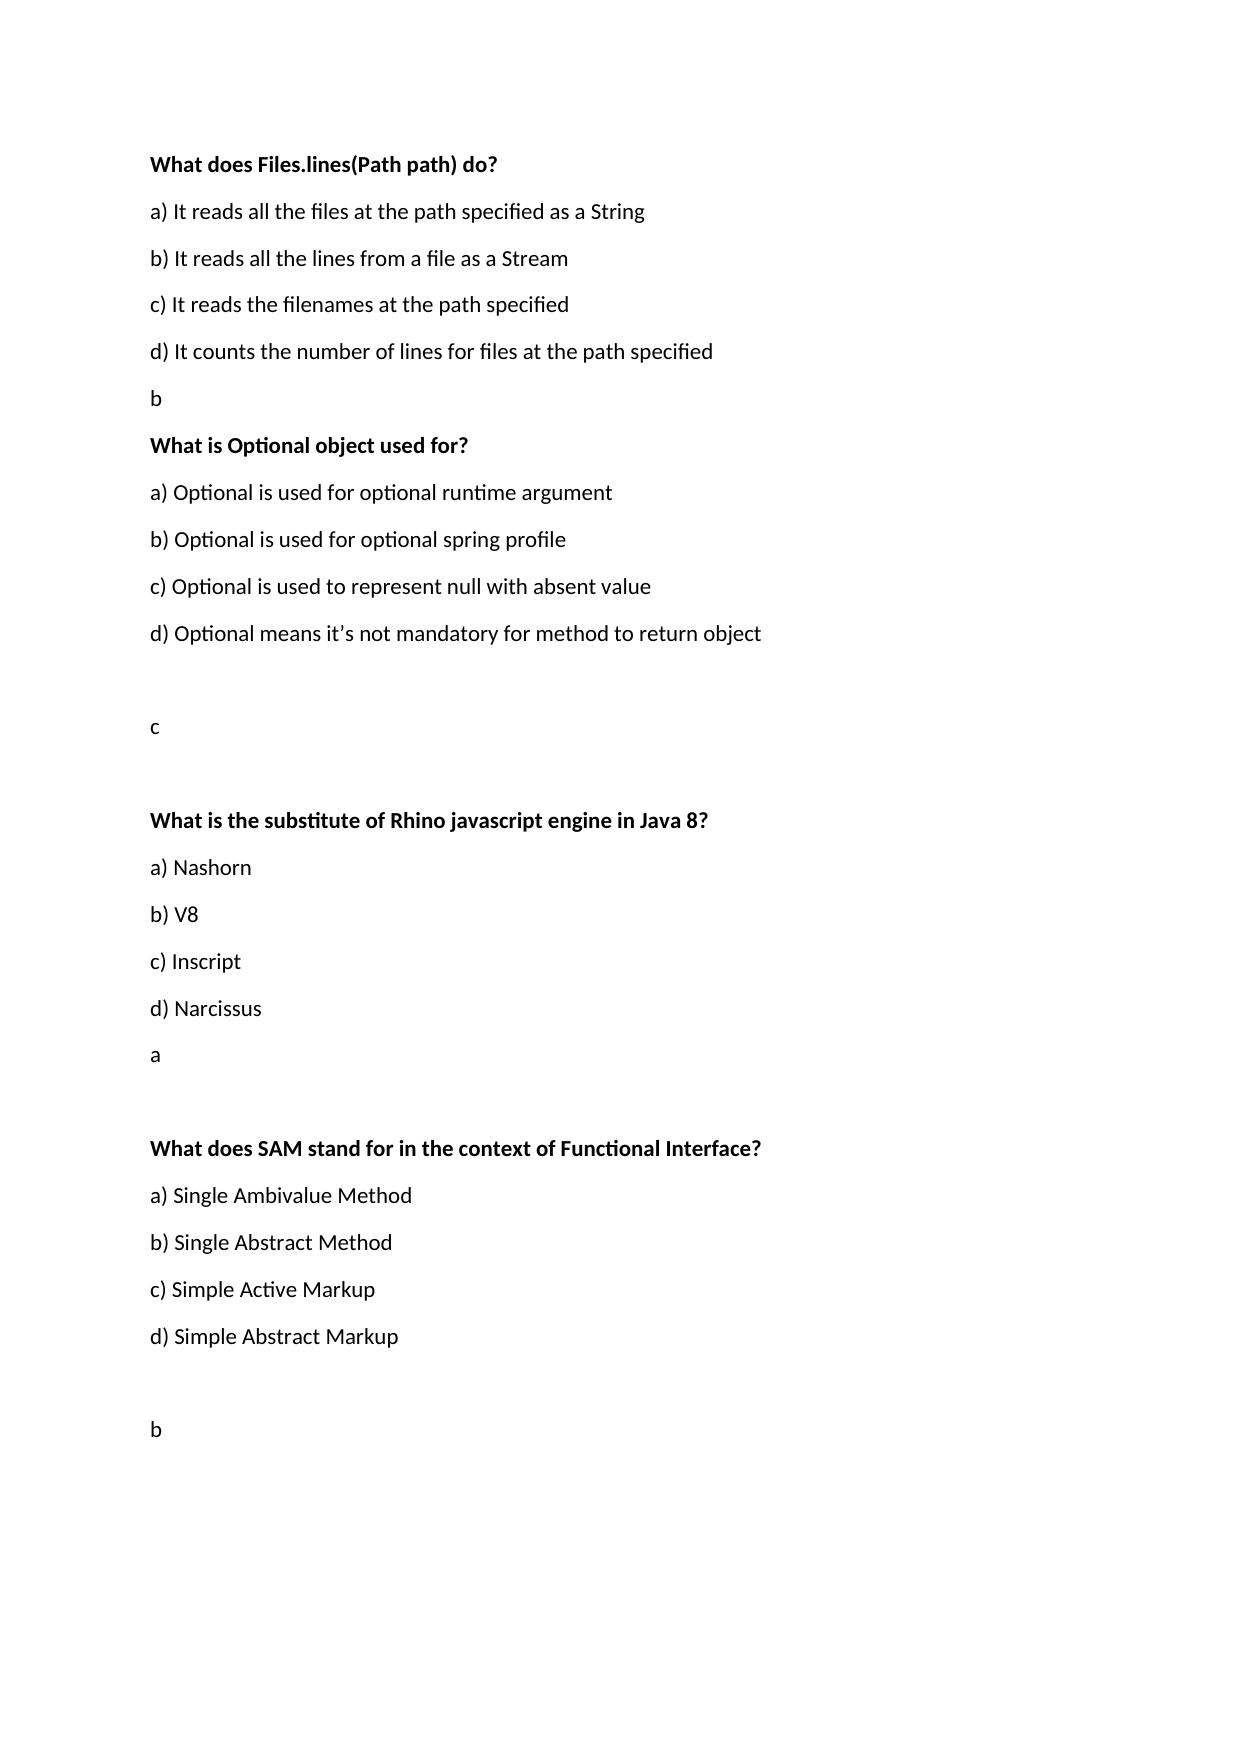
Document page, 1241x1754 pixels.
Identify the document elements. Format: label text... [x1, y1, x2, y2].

text c) Inscript [150, 947, 1090, 975]
text b) Optional is used for optional spring profile [150, 525, 1090, 553]
text a) Optional is used for optional runtime argument [150, 478, 1090, 506]
text What is Optional object used for? [150, 431, 1090, 459]
text a) Single Ambivalue Method [150, 1181, 1090, 1209]
text b) Single Abstract Method [150, 1228, 1090, 1256]
text b [150, 384, 1090, 412]
text What does SAM stand for in the context of Functional Interface? [150, 1134, 1090, 1162]
text d) Narcissus [150, 994, 1090, 1022]
text c) Optional is used to represent null with absent value [150, 572, 1090, 600]
text a [150, 1041, 1090, 1069]
text d) It counts the number of lines for files at the path specified [150, 337, 1090, 366]
text c) It reads the filenames at the path specified [150, 291, 1090, 319]
text What does Files.lines(Path path) do? [150, 150, 1090, 178]
text d) Simple Abstract Markup [150, 1322, 1090, 1350]
text b) It reads all the lines from a file as a Stream [150, 244, 1090, 272]
text a) It reads all the files at the path specified as a String [150, 197, 1090, 225]
text What is the substitute of Rhino javascript engine in Java 8? [150, 806, 1090, 834]
text b) V8 [150, 900, 1090, 928]
text b [150, 1416, 1090, 1444]
text d) Optional means it’s not mandatory for method to return object [150, 619, 1090, 647]
text c [150, 712, 1090, 741]
text a) Nashorn [150, 853, 1090, 881]
text c) Simple Active Markup [150, 1275, 1090, 1303]
